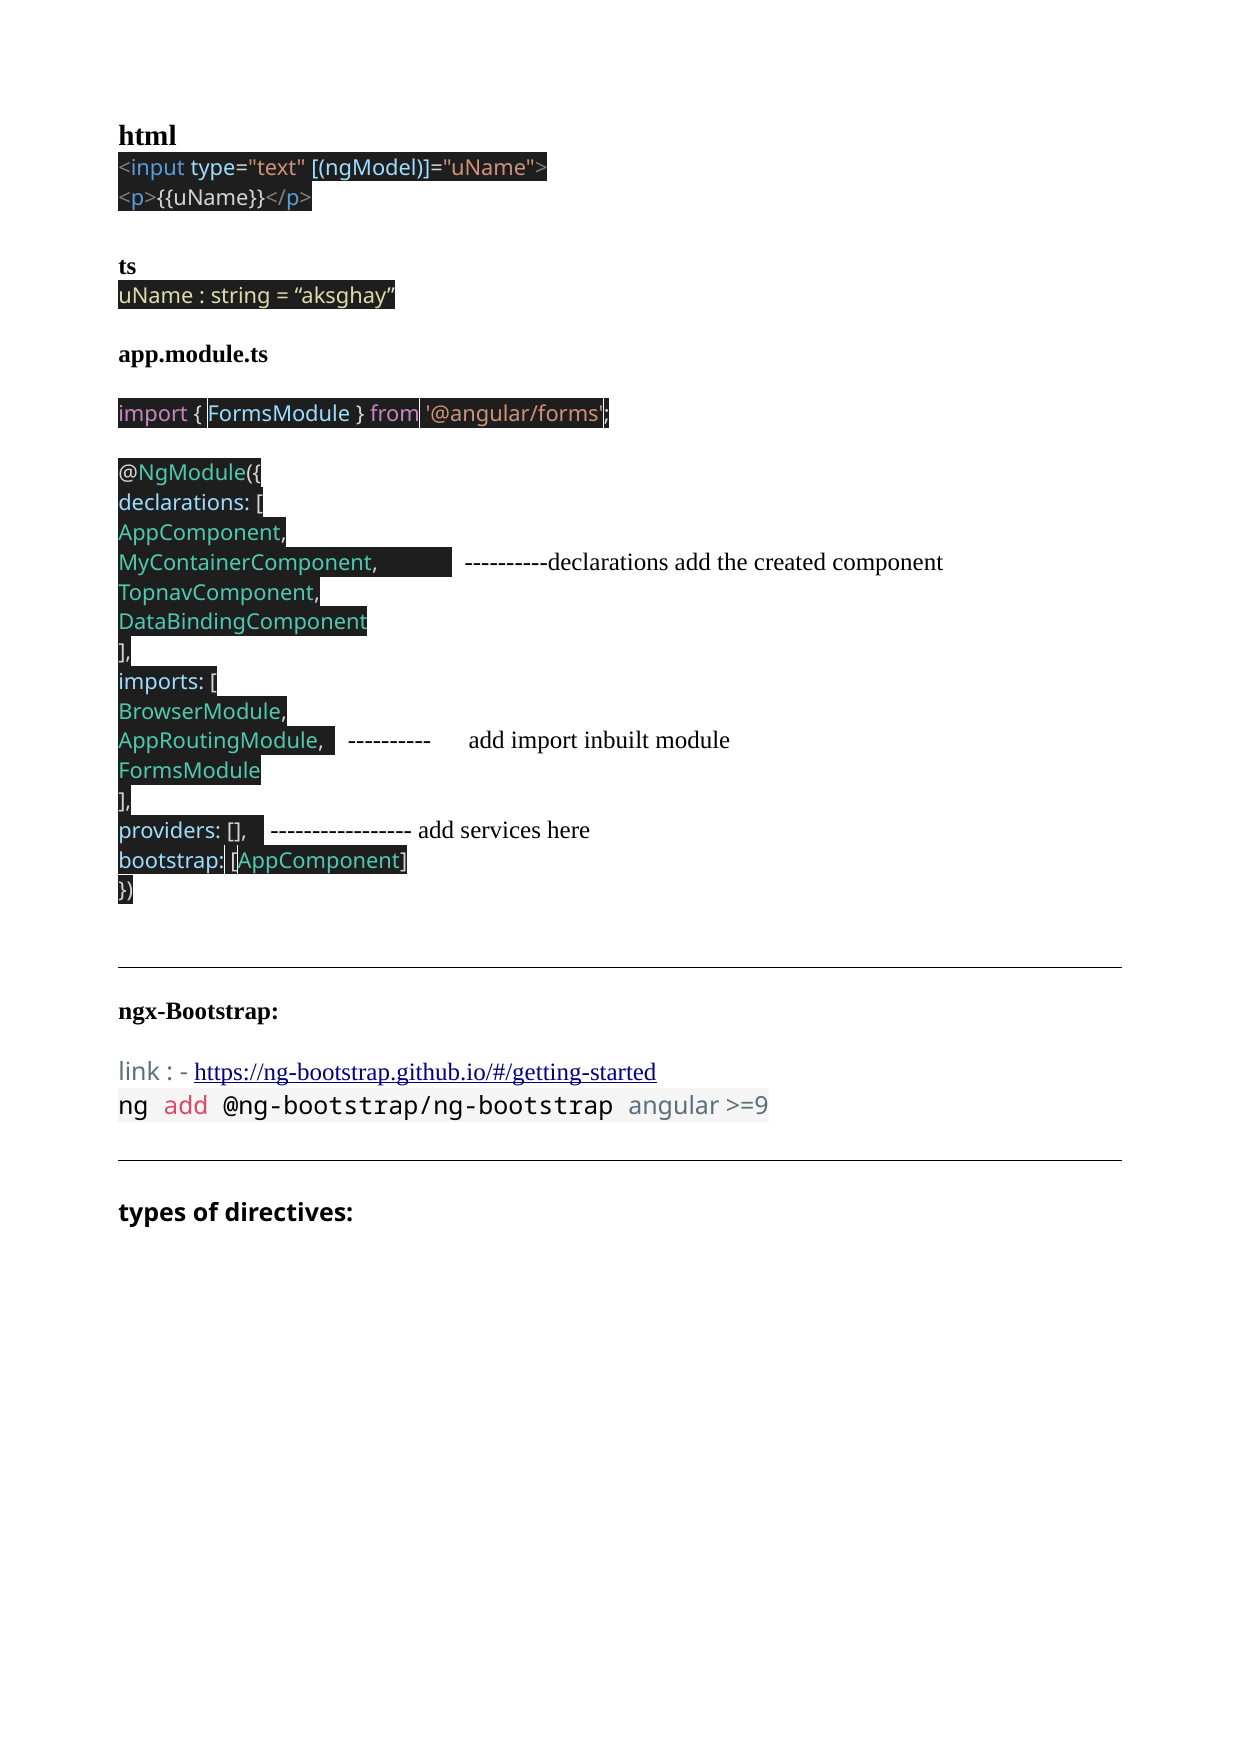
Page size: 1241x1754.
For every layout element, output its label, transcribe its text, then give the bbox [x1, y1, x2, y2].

text ng add @ng-bootstrap/ng-bootstrap angular >=9 [118, 1088, 1122, 1122]
text bootstrap: [AppComponent] [118, 845, 1122, 874]
text AppComponent, [118, 517, 1122, 547]
text ], [118, 636, 1122, 666]
text imports: [ [118, 666, 1122, 696]
text declarations: [ [118, 487, 1122, 517]
text <p>{{uName}}</p> [118, 181, 1122, 211]
text ], [118, 785, 1122, 815]
text types of directives: [118, 1194, 1122, 1228]
text DataBindingComponent [118, 606, 1122, 636]
text @NgModule({ [118, 457, 1122, 487]
text html [118, 118, 1122, 152]
text BrowserModule, [118, 696, 1122, 726]
text }) [118, 874, 1122, 904]
text providers: [], ----------------- add services here [118, 815, 1122, 845]
text MyContainerComponent, ----------declarations add the created component [118, 547, 1122, 577]
text FormsModule [118, 755, 1122, 785]
text TopnavComponent, [118, 577, 1122, 606]
text ts [118, 251, 1122, 280]
text link : - https://ng-bootstrap.github.io/#/getting-started [118, 1053, 1122, 1088]
text app.module.ts [118, 339, 1122, 368]
text uName : string = “aksghay” [118, 280, 1122, 309]
text <input type="text" [(ngModel)]="uName"> [118, 152, 1122, 181]
text AppRoutingModule, ---------- add import inbuilt module [118, 726, 1122, 755]
text ngx-Bootstrap: [118, 996, 1122, 1025]
text import { FormsModule } from '@angular/forms'; [118, 398, 1122, 428]
